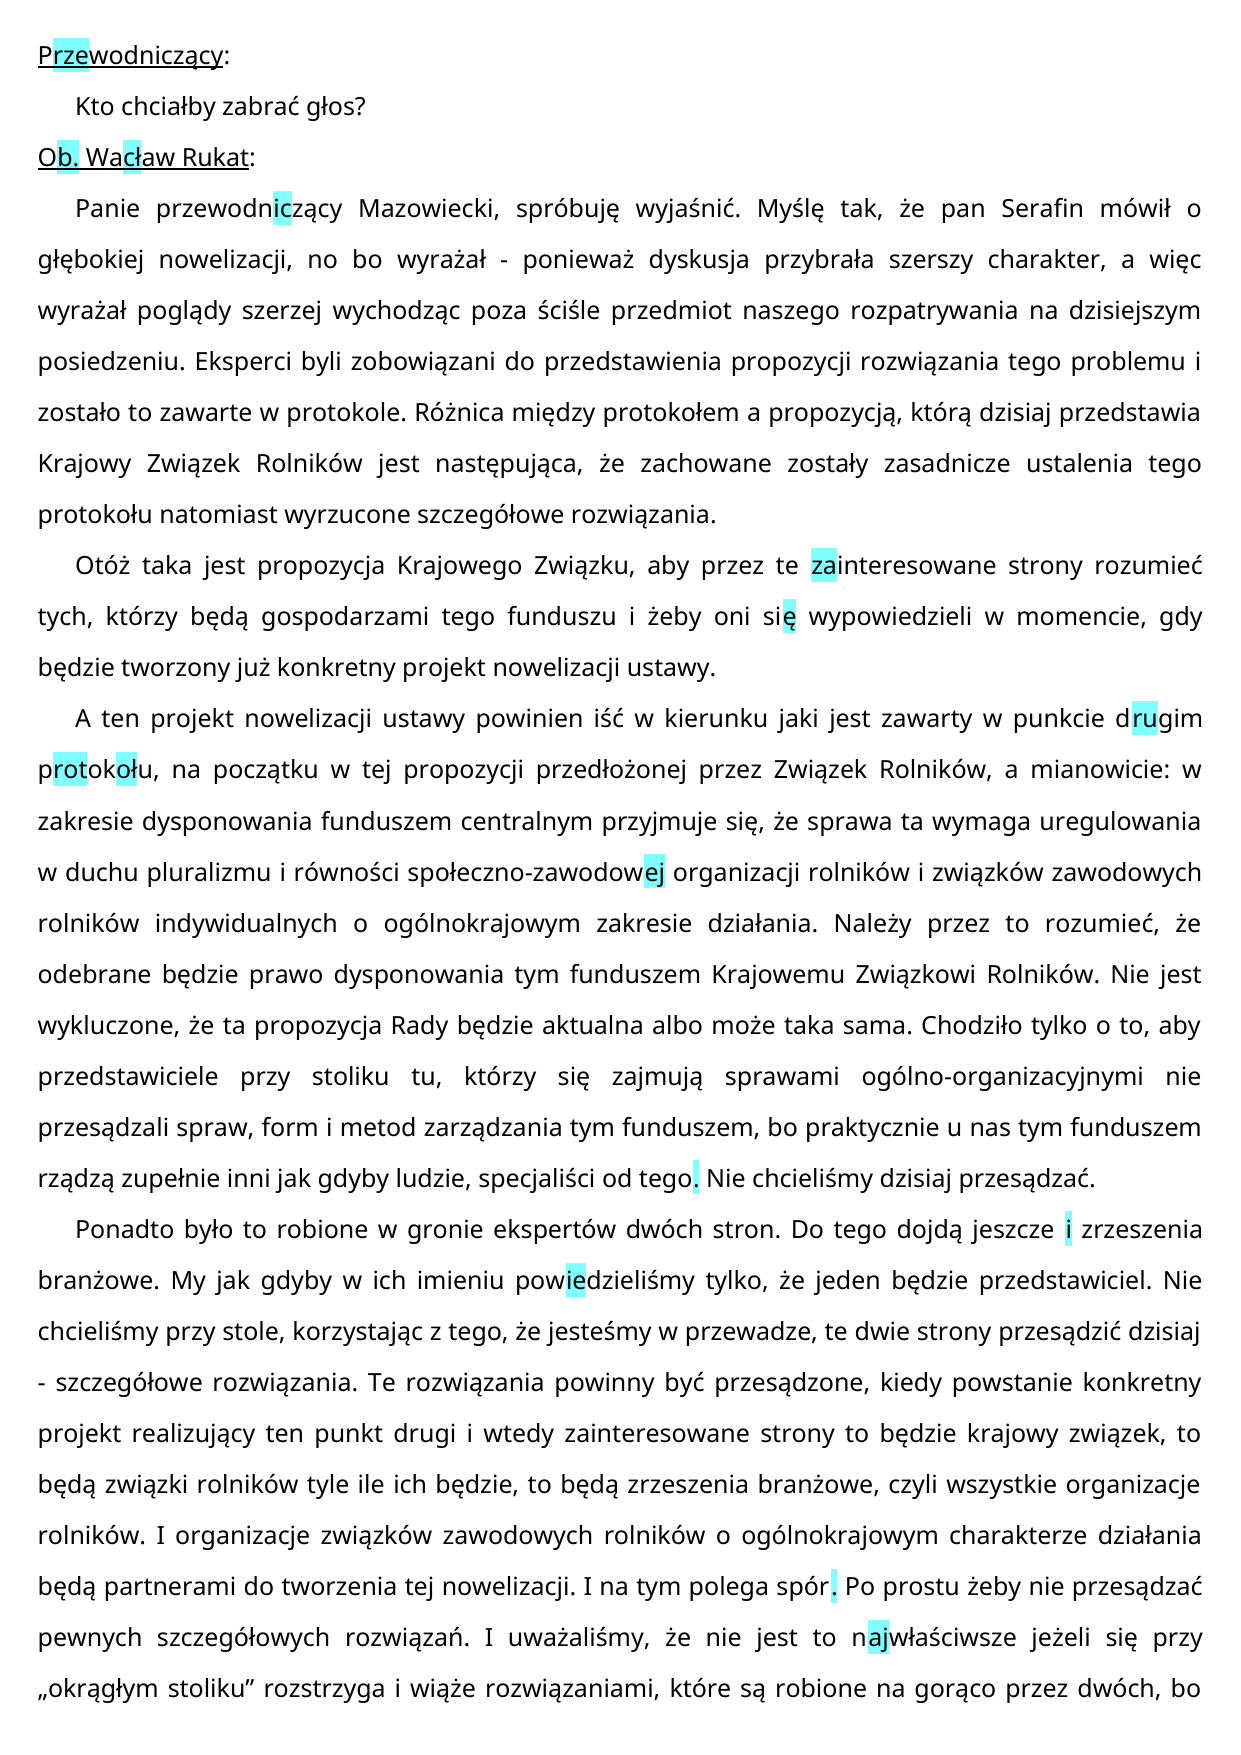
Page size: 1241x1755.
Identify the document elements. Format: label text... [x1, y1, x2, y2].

text Kto chciałby zabrać głos? [37, 88, 1203, 123]
text Ob. Wacław Rukat: [37, 139, 1203, 174]
text Otóż taka jest propozycja Krajowego Związku, aby przez te zainteresowane strony rozumieć tych, którzy będą gospodarzami tego funduszu i żeby oni się wypowiedzieli w momencie, gdy będzie tworzony już konkretny projekt nowelizacji ustawy. [37, 548, 1203, 684]
text Ponadto było to robione w gronie ekspertów dwóch stron. Do tego dojdą jeszcze i zrzeszenia branżowe. My jak gdyby w ich imieniu powiedzieliśmy tylko, że jeden będzie przedstawiciel. Nie chcieliśmy przy stole, korzystając z tego, że jesteśmy w przewadze, te dwie strony przesądzić dzisiaj - szczegółowe rozwiązania. Te rozwiązania powinny być przesądzone, kiedy powstanie konkretny projekt realizujący ten punkt drugi i wtedy zainteresowane strony to będzie krajowy związek, to będą związki rolników tyle ile ich będzie, to będą zrzeszenia branżowe, czyli wszystkie organizacje rolników. I organizacje związków zawodowych rolników o ogólnokrajowym charakterze działania będą partnerami do tworzenia tej nowelizacji. I na tym polega spór. Po prostu żeby nie przesądzać pewnych szczegółowych rozwiązań. I uważaliśmy, że nie jest to najwłaściwsze jeżeli się przy „okrągłym stoliku” rozstrzyga i wiąże rozwiązaniami, które są robione na gorąco przez dwóch, bo [37, 1211, 1203, 1705]
text Panie przewodniczący Mazowiecki, spróbuję wyjaśnić. Myślę tak, że pan Serafin mówił o głębokiej nowelizacji, no bo wyrażał - ponieważ dyskusja przybrała szerszy charakter, a więc wyrażał poglądy szerzej wychodząc poza ściśle przedmiot naszego rozpatrywania na dzisiejszym posiedzeniu. Eksperci byli zobowiązani do przedstawienia propozycji rozwiązania tego problemu i zostało to zawarte w protokole. Różnica między protokołem a propozycją, którą dzisiaj przedstawia Krajowy Związek Rolników jest następująca, że zachowane zostały zasadnicze ustalenia tego protokołu natomiast wyrzucone szczegółowe rozwiązania. [37, 191, 1203, 531]
text A ten projekt nowelizacji ustawy powinien iść w kierunku jaki jest zawarty w punkcie drugim protokołu, na początku w tej propozycji przedłożonej przez Związek Rolników, a mianowicie: w zakresie dysponowania funduszem centralnym przyjmuje się, że sprawa ta wymaga uregulowania w duchu pluralizmu i równości społeczno-zawodowej organizacji rolników i związków zawodowych rolników indywidualnych o ogólnokrajowym zakresie działania. Należy przez to rozumieć, że odebrane będzie prawo dysponowania tym funduszem Krajowemu Związkowi Rolników. Nie jest wykluczone, że ta propozycja Rady będzie aktualna albo może taka sama. Chodziło tylko o to, aby przedstawiciele przy stoliku tu, którzy się zajmują sprawami ogólno-organizacyjnymi nie przesądzali spraw, form i metod zarządzania tym funduszem, bo praktycznie u nas tym funduszem rządzą zupełnie inni jak gdyby ludzie, specjaliści od tego. Nie chcieliśmy dzisiaj przesądzać. [37, 701, 1203, 1194]
text Przewodniczący: [37, 37, 1203, 72]
